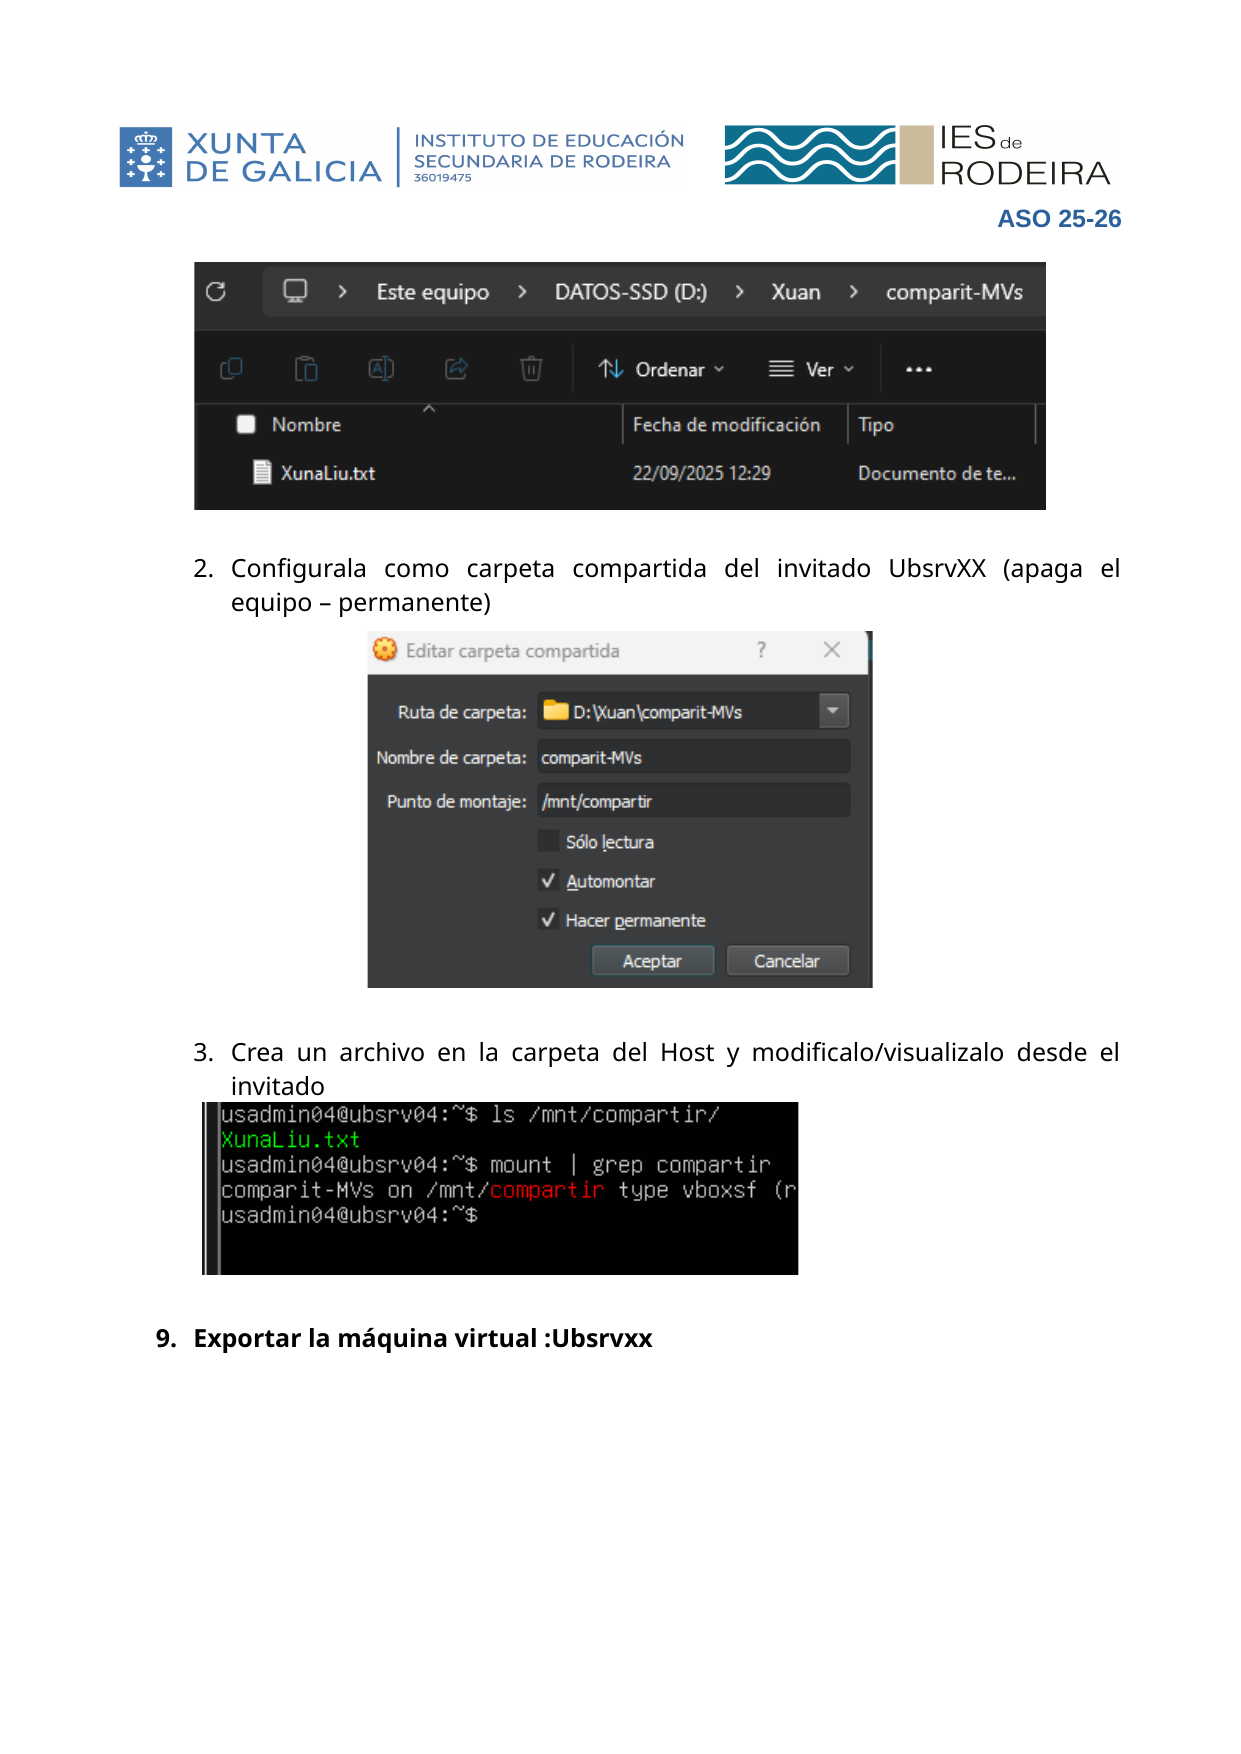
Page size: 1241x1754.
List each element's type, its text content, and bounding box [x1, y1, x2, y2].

picture [118, 126, 685, 188]
picture [202, 1102, 799, 1275]
picture [367, 631, 873, 988]
list Configurala como carpeta compartida del invitado UbsrvXX (apaga el equipo – permanente) [193, 551, 1122, 619]
list Exportar la máquina virtual :Ubsrvxx [156, 1321, 1122, 1355]
picture [723, 124, 1115, 186]
picture [194, 262, 1046, 510]
list Crea un archivo en la carpeta del Host y modificalo/visualizalo desde el invitado [193, 1034, 1122, 1102]
